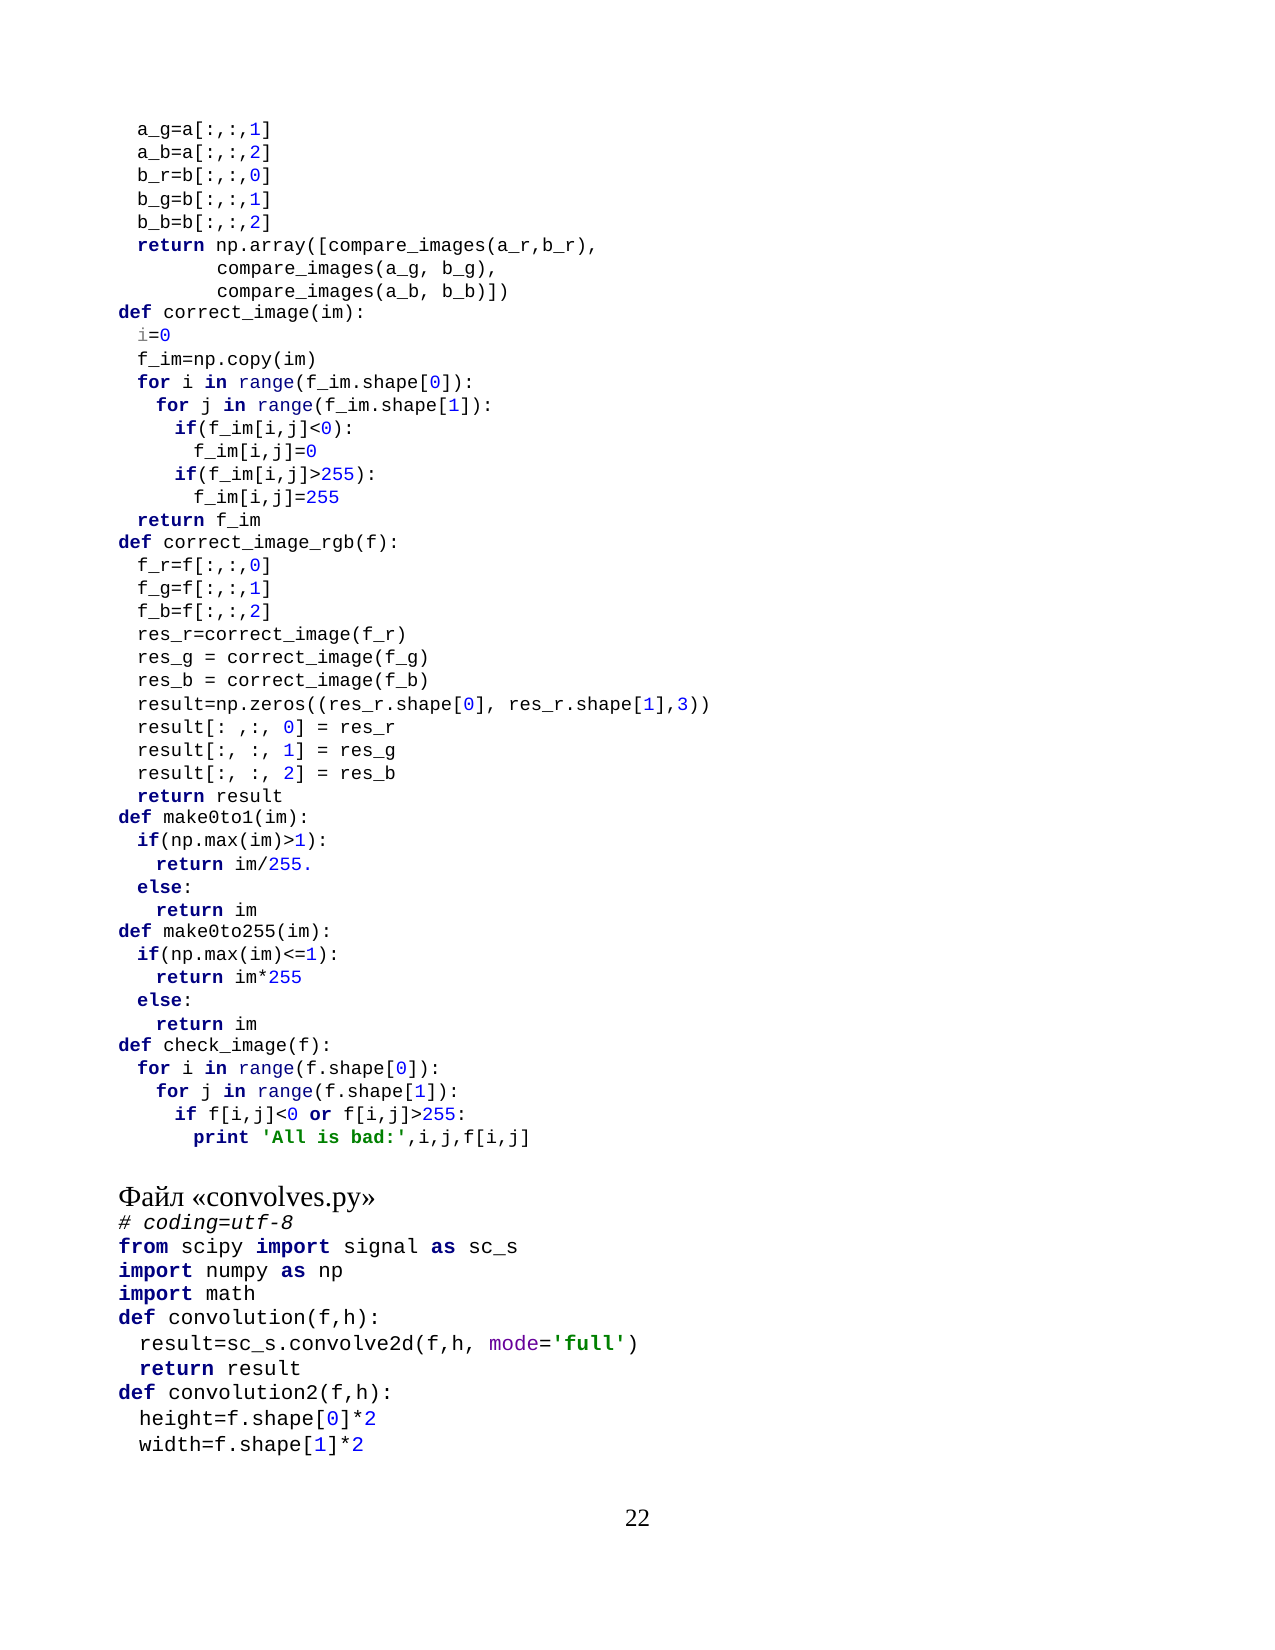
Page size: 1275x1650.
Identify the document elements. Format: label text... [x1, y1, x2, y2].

text result=sc_s.convolve2d(f,h, mode='full') [118, 1331, 1157, 1356]
text f_im[i,j]=0 [118, 440, 1157, 463]
text a_g=a[:,:,1] [118, 118, 1157, 141]
text b_r=b[:,:,0] [118, 164, 1157, 187]
text Файл «convolves.py» [118, 1179, 1157, 1212]
text if(f_im[i,j]>255): [118, 463, 1157, 486]
text i=0 [118, 324, 1157, 347]
text for j in range(f_im.shape[1]): [118, 394, 1157, 417]
text if(np.max(im)<=1): [118, 943, 1157, 966]
text width=f.shape[1]*2 [118, 1431, 1157, 1457]
text # coding=utf-8 [118, 1212, 1157, 1236]
text return f_im [118, 509, 1157, 532]
text b_b=b[:,:,2] [118, 211, 1157, 234]
text for i in range(f_im.shape[0]): [118, 371, 1157, 394]
text a_b=a[:,:,2] [118, 141, 1157, 164]
text for j in range(f.shape[1]): [118, 1080, 1157, 1103]
text return im [118, 899, 1157, 922]
text f_g=f[:,:,1] [118, 577, 1157, 600]
text compare_images(a_g, b_g), [118, 257, 1157, 280]
text result[: ,:, 0] = res_r [118, 716, 1157, 739]
text res_g = correct_image(f_g) [118, 646, 1157, 669]
text return im [118, 1012, 1157, 1036]
text res_r=correct_image(f_r) [118, 623, 1157, 646]
text import numpy as np [118, 1260, 1157, 1283]
text def make0to255(im): [118, 922, 1157, 943]
text def convolution2(f,h): [118, 1382, 1157, 1406]
text b_g=b[:,:,1] [118, 187, 1157, 211]
text else: [118, 989, 1157, 1012]
text def check_image(f): [118, 1036, 1157, 1057]
text return im*255 [118, 966, 1157, 989]
text def convolution(f,h): [118, 1307, 1157, 1331]
text def make0to1(im): [118, 808, 1157, 829]
text from scipy import signal as sc_s [118, 1236, 1157, 1260]
text height=f.shape[0]*2 [118, 1406, 1157, 1431]
text f_im[i,j]=255 [118, 486, 1157, 509]
text compare_images(a_b, b_b)]) [118, 280, 1157, 303]
text for i in range(f.shape[0]): [118, 1057, 1157, 1080]
text f_b=f[:,:,2] [118, 600, 1157, 623]
text import math [118, 1283, 1157, 1307]
text def correct_image_rgb(f): [118, 532, 1157, 554]
text else: [118, 876, 1157, 899]
text res_b = correct_image(f_b) [118, 669, 1157, 692]
text def correct_image(im): [118, 303, 1157, 324]
text result[:, :, 1] = res_g [118, 739, 1157, 762]
text result=np.zeros((res_r.shape[0], res_r.shape[1],3)) [118, 692, 1157, 716]
text f_r=f[:,:,0] [118, 554, 1157, 577]
text return result [118, 785, 1157, 808]
text if f[i,j]<0 or f[i,j]>255: [118, 1103, 1157, 1126]
text if(f_im[i,j]<0): [118, 417, 1157, 440]
text return im/255. [118, 852, 1157, 876]
text print 'All is bad:',i,j,f[i,j] [118, 1126, 1157, 1149]
text f_im=np.copy(im) [118, 347, 1157, 371]
text result[:, :, 2] = res_b [118, 762, 1157, 785]
text return result [118, 1356, 1157, 1382]
text if(np.max(im)>1): [118, 829, 1157, 852]
text return np.array([compare_images(a_r,b_r), [118, 234, 1157, 257]
